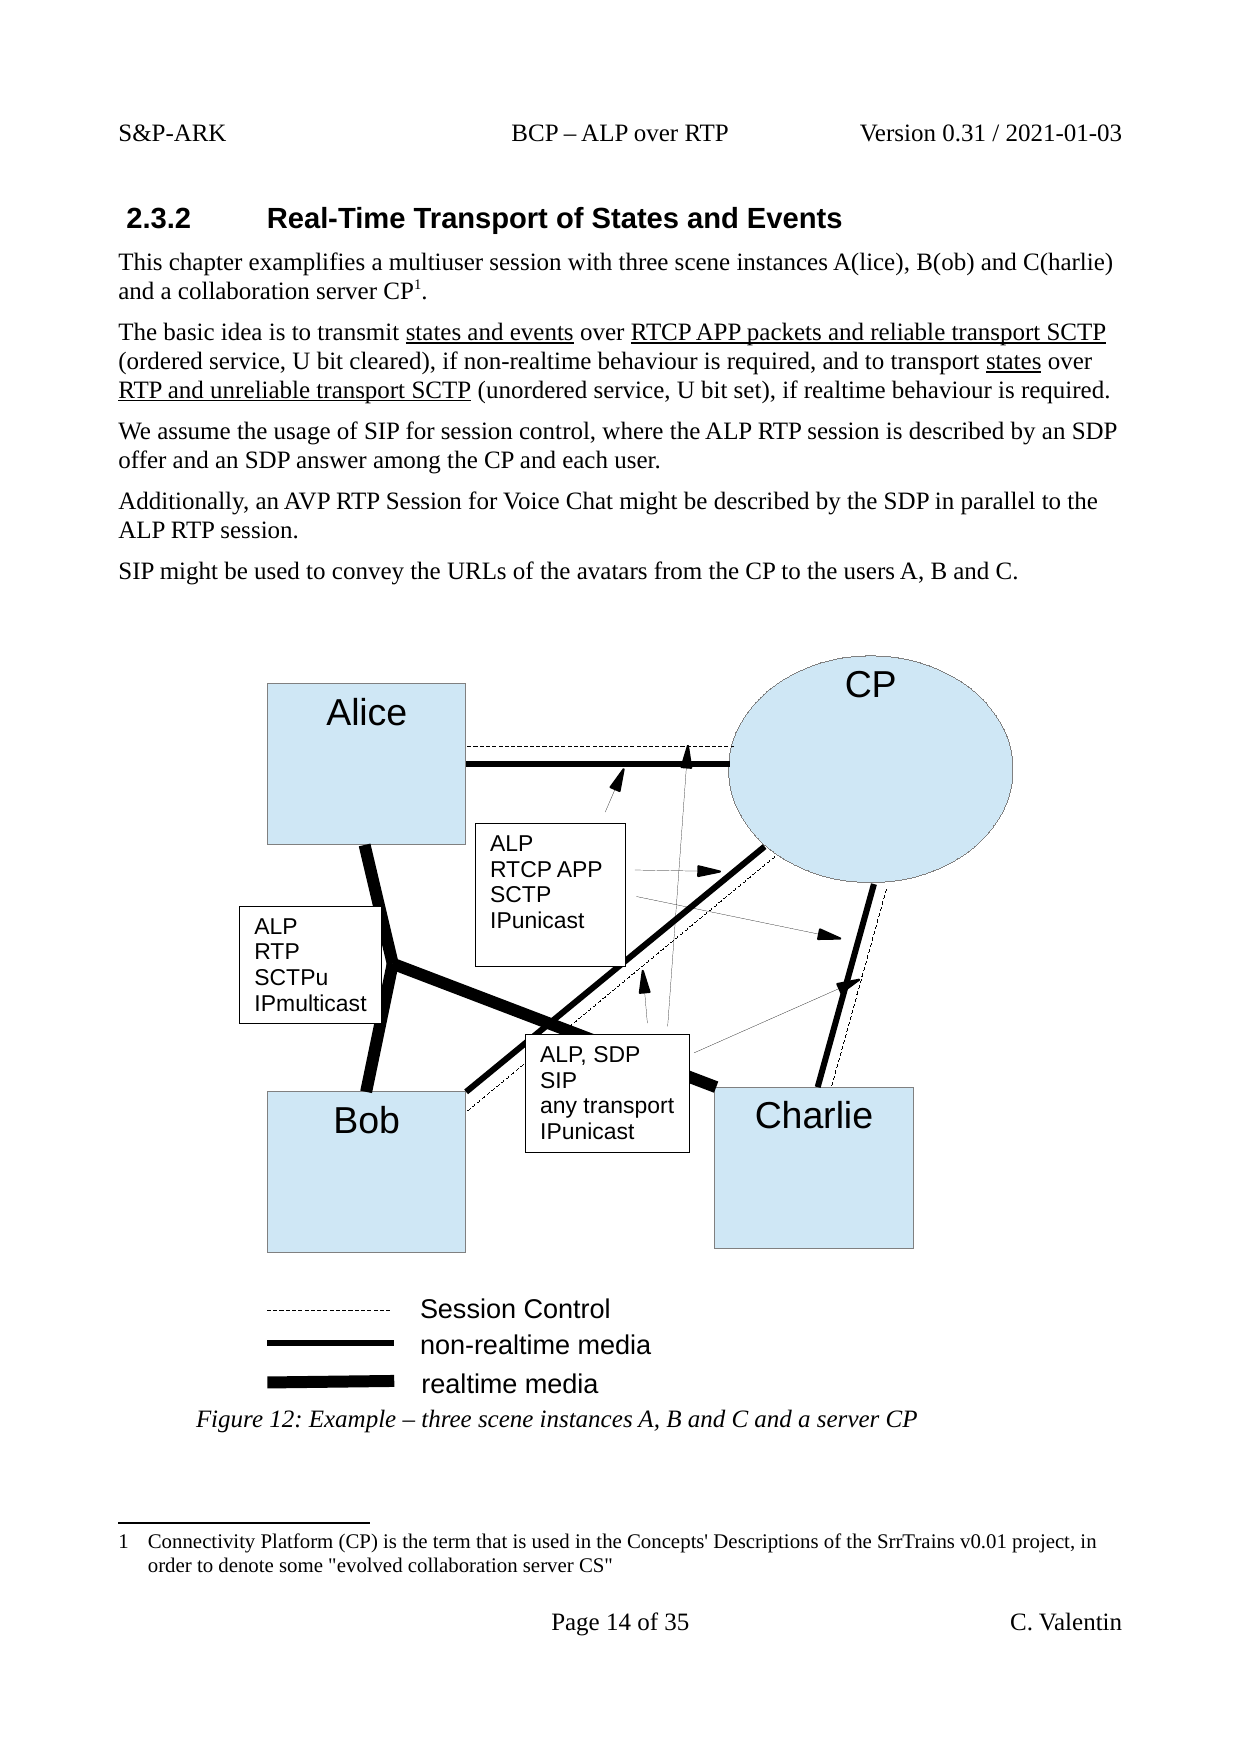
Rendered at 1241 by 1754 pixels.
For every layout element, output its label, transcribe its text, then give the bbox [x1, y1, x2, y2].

text Figure 12: Example – three scene instances A, B and C and a server CP [196, 651, 1044, 1433]
text SIP might be used to convey the URLs of the avatars from the CP to the users A, B and C. [118, 556, 1122, 585]
text We assume the usage of SIP for session control, where the ALP RTP session is described by an SDP offer and an SDP answer among the CP and each user. [118, 416, 1122, 474]
text This chapter examplifies a multiuser session with three scene instances A(lice), B(ob) and C(harlie) and a collaboration server CP. [118, 247, 1122, 305]
text Additionally, an AVP RTP Session for Voice Chat might be described by the SDP in parallel to the ALP RTP session. [118, 486, 1122, 544]
subtitle Real-Time Transport of States and Events [118, 201, 1122, 235]
text Connectivity Platform (CP) is the term that is used in the Concepts' Descriptions of the SrrTrains v0.01 project, in order to denote some "evolved collaboration server CS" [118, 1529, 1122, 1577]
text The basic idea is to transmit states and events over RTCP APP packets and reliable transport SCTP (ordered service, U bit cleared), if non-realtime behaviour is required, and to transport states over RTP and unreliable transport SCTP (unordered service, U bit set), if realtime behaviour is required. [118, 317, 1122, 404]
